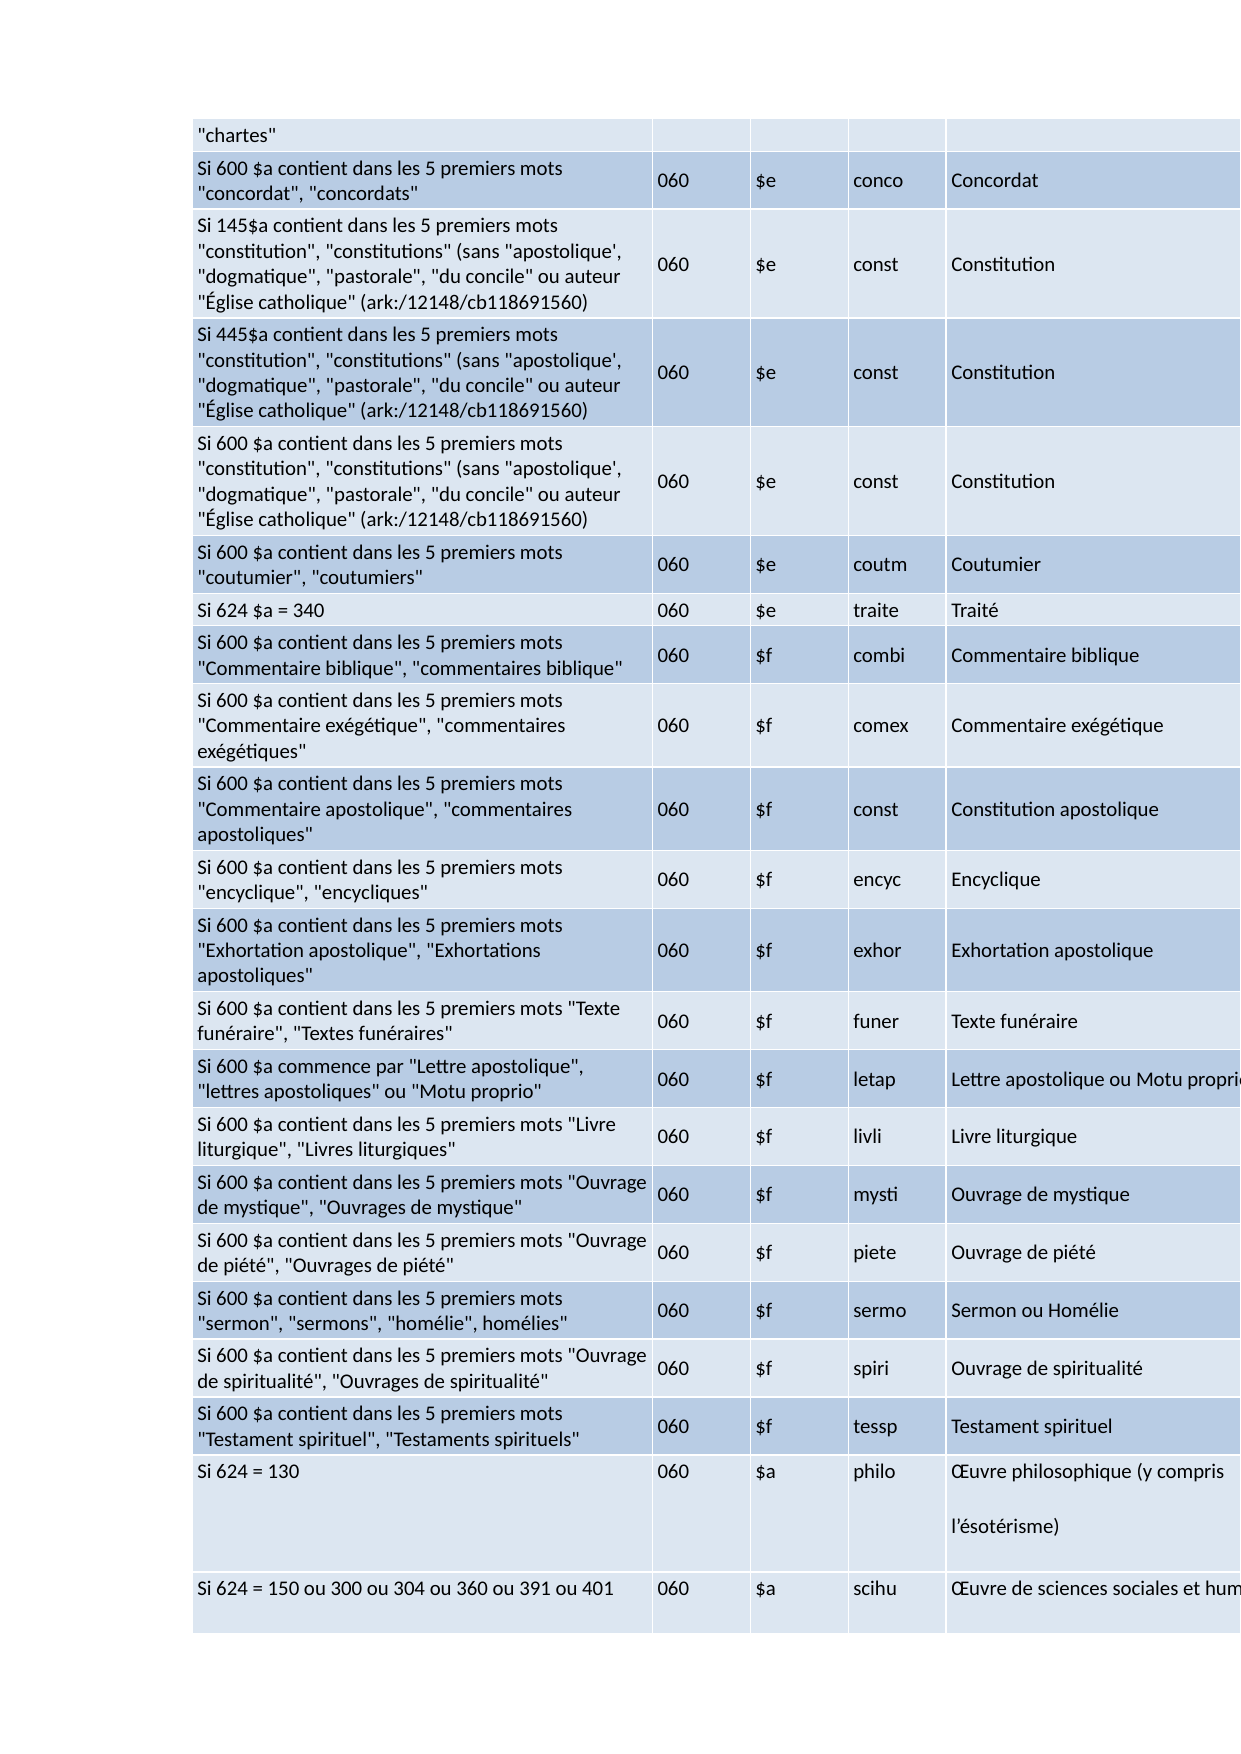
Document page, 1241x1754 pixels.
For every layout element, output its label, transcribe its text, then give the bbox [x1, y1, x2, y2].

table_cell Coutumier [947, 536, 1240, 593]
table_cell Sermon ou Homélie [947, 1282, 1240, 1338]
table_cell 060 [653, 1050, 750, 1107]
table_cell Testament spirituel [947, 1398, 1240, 1454]
table_cell Constitution apostolique [947, 768, 1240, 850]
table_cell 060 [653, 1166, 750, 1223]
table_cell [947, 119, 1240, 151]
table_cell $f [751, 684, 848, 766]
table_cell const [849, 427, 945, 535]
table_cell Lettre apostolique ou Motu proprio [947, 1050, 1240, 1107]
table_cell [653, 119, 750, 151]
table_cell $f [751, 626, 848, 683]
table_cell Si 600 $a contient dans les 5 premiers mots "Testament spirituel", "Testaments spirituels" [193, 1398, 652, 1454]
table_cell [849, 119, 945, 151]
table_cell $f [751, 1340, 848, 1396]
table_cell mysti [849, 1166, 945, 1223]
table_cell Constitution [947, 427, 1240, 535]
table_cell Exhortation apostolique [947, 909, 1240, 991]
table_cell Encyclique [947, 851, 1240, 908]
table_cell Concordat [947, 152, 1240, 208]
table_cell 060 [653, 319, 750, 426]
table_cell Ouvrage de piété [947, 1224, 1240, 1281]
table_cell const [849, 768, 945, 850]
table_cell 060 [653, 851, 750, 908]
table_cell $f [751, 851, 848, 908]
table_cell $f [751, 909, 848, 991]
table_cell Si 600 $a contient dans les 5 premiers mots "Texte funéraire", "Textes funéraires" [193, 992, 652, 1049]
table_cell 060 [653, 152, 750, 208]
table_cell Si 600 $a contient dans les 5 premiers mots "concordat", "concordats" [193, 152, 652, 208]
table_cell Constitution [947, 319, 1240, 426]
table_cell $e [751, 210, 848, 317]
table_cell Si 600 $a contient dans les 5 premiers mots "coutumier", "coutumiers" [193, 536, 652, 593]
table_cell $e [751, 594, 848, 625]
table_cell Œuvre philosophique (y compris l’ésotérisme) [947, 1456, 1240, 1571]
table_cell sermo [849, 1282, 945, 1338]
table_cell Si 600 $a contient dans les 5 premiers mots "constitution", "constitutions" (sans "apostolique', "dogmatique", "pastorale", "du concile" ou auteur "Église catholique" (ark:/12148/cb118691560) [193, 427, 652, 535]
table_cell letap [849, 1050, 945, 1107]
table_cell Commentaire biblique [947, 626, 1240, 683]
table_cell 060 [653, 992, 750, 1049]
table_cell tessp [849, 1398, 945, 1454]
table_cell 060 [653, 427, 750, 535]
table_cell $a [751, 1573, 848, 1633]
table_cell Si 600 $a contient dans les 5 premiers mots "encyclique", "encycliques" [193, 851, 652, 908]
table_cell const [849, 319, 945, 426]
table_cell Si 600 $a contient dans les 5 premiers mots "Ouvrage de spiritualité", "Ouvrages de spiritualité" [193, 1340, 652, 1396]
table_cell Si 145$a contient dans les 5 premiers mots "constitution", "constitutions" (sans "apostolique', "dogmatique", "pastorale", "du concile" ou auteur "Église catholique" (ark:/12148/cb118691560) [193, 210, 652, 317]
table_cell Si 600 $a contient dans les 5 premiers mots "sermon", "sermons", "homélie", homélies" [193, 1282, 652, 1338]
table_cell 060 [653, 684, 750, 766]
table_cell exhor [849, 909, 945, 991]
table_cell Œuvre de sciences sociales et humaines (y compris la linguistique) [947, 1573, 1240, 1633]
table_cell Si 445$a contient dans les 5 premiers mots "constitution", "constitutions" (sans "apostolique', "dogmatique", "pastorale", "du concile" ou auteur "Église catholique" (ark:/12148/cb118691560) [193, 319, 652, 426]
table_cell Livre liturgique [947, 1108, 1240, 1165]
table_cell combi [849, 626, 945, 683]
table_cell Constitution [947, 210, 1240, 317]
table_cell $f [751, 1224, 848, 1281]
table_cell Si 624 $a = 340 [193, 594, 652, 625]
table_cell spiri [849, 1340, 945, 1396]
table_cell 060 [653, 210, 750, 317]
table_cell $f [751, 992, 848, 1049]
table_cell Si 600 $a contient dans les 5 premiers mots "Ouvrage de piété", "Ouvrages de piété" [193, 1224, 652, 1281]
table_cell 060 [653, 536, 750, 593]
table_cell coutm [849, 536, 945, 593]
table_cell Si 600 $a contient dans les 5 premiers mots "Commentaire exégétique", "commentaires exégétiques" [193, 684, 652, 766]
table_cell 060 [653, 1573, 750, 1633]
table_cell $a [751, 1456, 848, 1571]
table_cell 060 [653, 1456, 750, 1571]
table_cell $e [751, 427, 848, 535]
table_cell Ouvrage de spiritualité [947, 1340, 1240, 1396]
table_cell 060 [653, 1224, 750, 1281]
table_cell $f [751, 1050, 848, 1107]
table_cell $f [751, 1398, 848, 1454]
table_cell "chartes" [193, 119, 652, 151]
table_cell Si 600 $a contient dans les 5 premiers mots "Commentaire apostolique", "commentaires apostoliques" [193, 768, 652, 850]
table_cell 060 [653, 1398, 750, 1454]
table_cell Si 600 $a commence par "Lettre apostolique", "lettres apostoliques" ou "Motu proprio" [193, 1050, 652, 1107]
table_cell Texte funéraire [947, 992, 1240, 1049]
table_cell $f [751, 1166, 848, 1223]
table_cell livli [849, 1108, 945, 1165]
table_cell comex [849, 684, 945, 766]
table_cell $e [751, 152, 848, 208]
table_cell Si 600 $a contient dans les 5 premiers mots "Ouvrage de mystique", "Ouvrages de mystique" [193, 1166, 652, 1223]
table_cell scihu [849, 1573, 945, 1633]
table_cell Ouvrage de mystique [947, 1166, 1240, 1223]
table_cell const [849, 210, 945, 317]
table_cell encyc [849, 851, 945, 908]
table_cell 060 [653, 768, 750, 850]
table_cell $f [751, 768, 848, 850]
table_cell 060 [653, 1108, 750, 1165]
table_cell 060 [653, 594, 750, 625]
table_cell Commentaire exégétique [947, 684, 1240, 766]
table_cell philo [849, 1456, 945, 1571]
table_cell 060 [653, 626, 750, 683]
table_cell conco [849, 152, 945, 208]
table_cell Si 600 $a contient dans les 5 premiers mots "Exhortation apostolique", "Exhortations apostoliques" [193, 909, 652, 991]
table_cell Si 600 $a contient dans les 5 premiers mots "Livre liturgique", "Livres liturgiques" [193, 1108, 652, 1165]
table_cell 060 [653, 909, 750, 991]
table_cell Si 624 = 150 ou 300 ou 304 ou 360 ou 391 ou 401 [193, 1573, 652, 1633]
table_cell Traité [947, 594, 1240, 625]
table_cell Si 600 $a contient dans les 5 premiers mots "Commentaire biblique", "commentaires biblique" [193, 626, 652, 683]
table_cell $e [751, 319, 848, 426]
table_cell funer [849, 992, 945, 1049]
table_cell 060 [653, 1340, 750, 1396]
table_cell 060 [653, 1282, 750, 1338]
table_cell $e [751, 536, 848, 593]
table_cell Si 624 = 130 [193, 1456, 652, 1571]
table_cell $f [751, 1108, 848, 1165]
table_cell $f [751, 1282, 848, 1338]
table_cell piete [849, 1224, 945, 1281]
table_cell [751, 119, 848, 151]
table_cell traite [849, 594, 945, 625]
